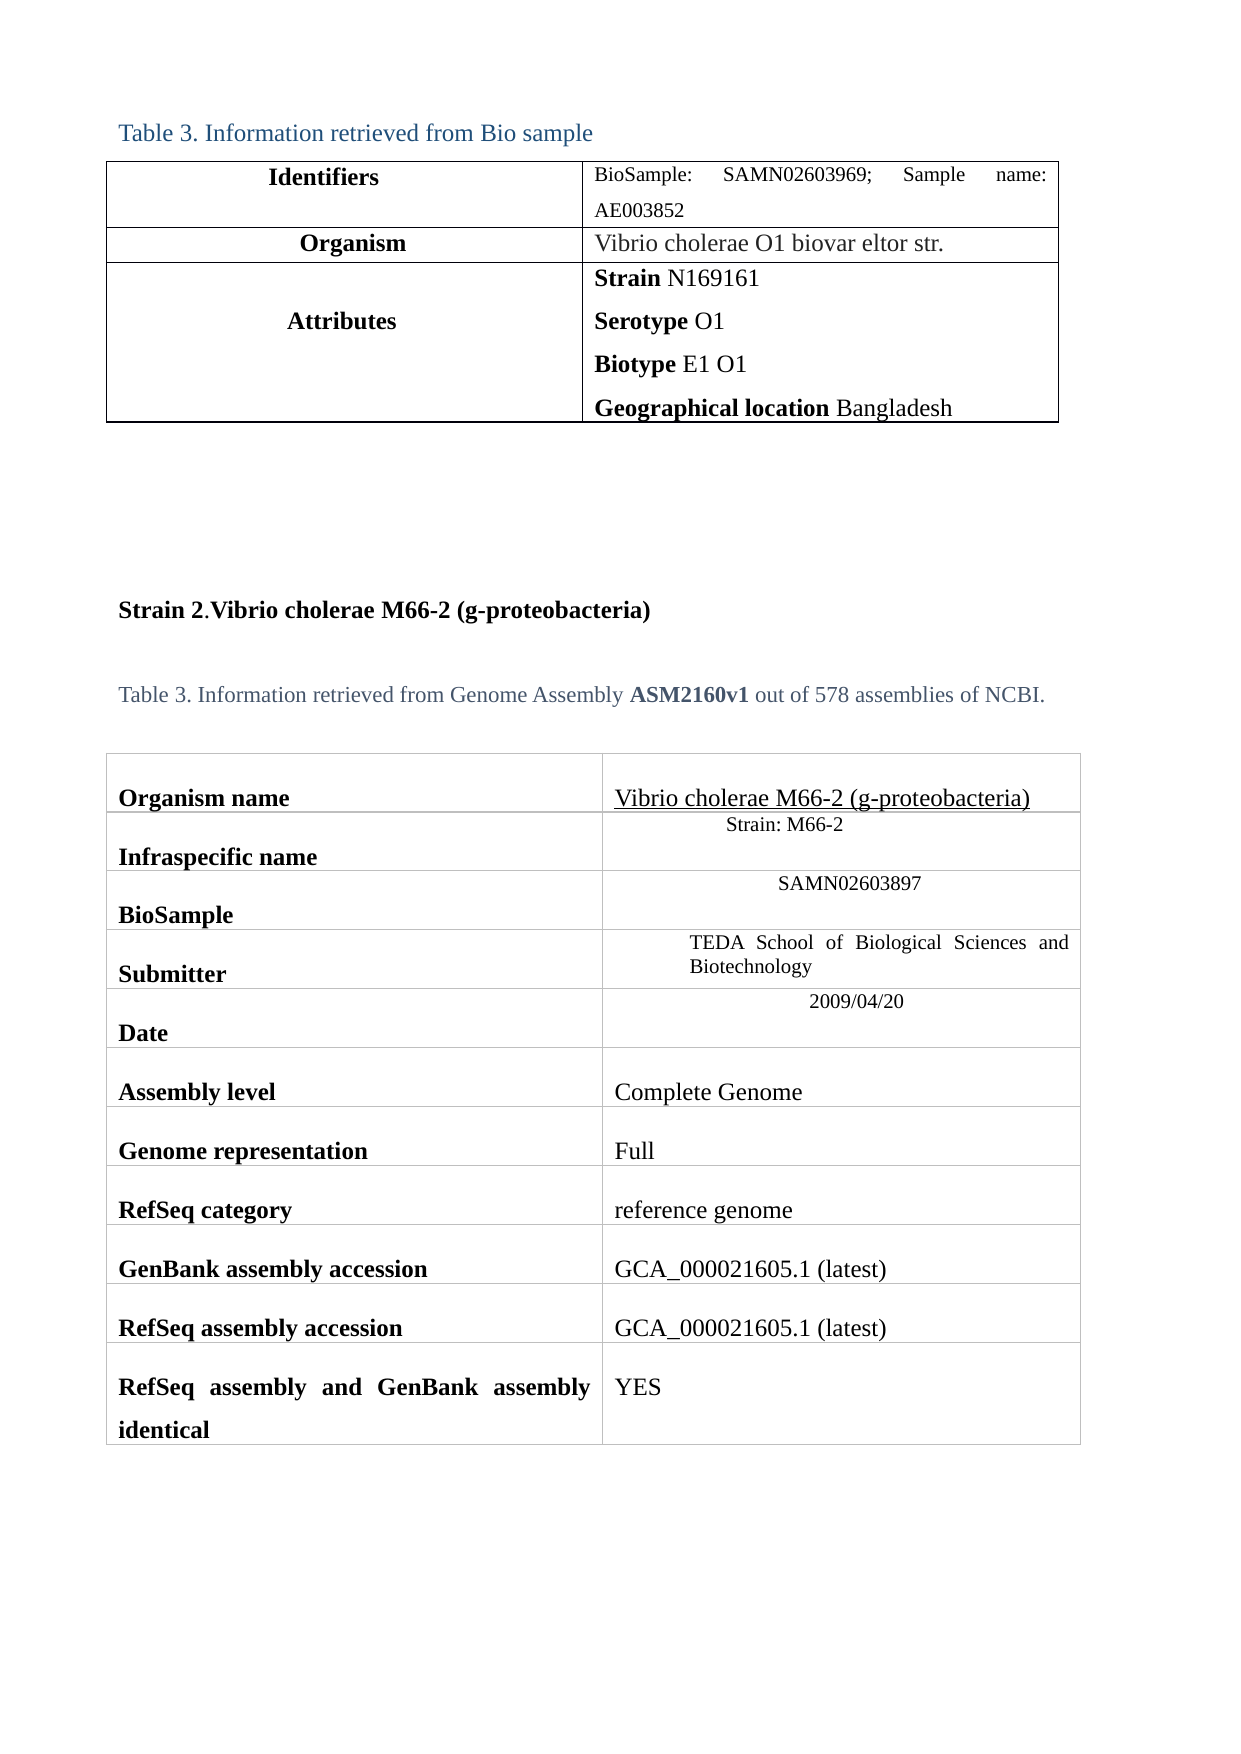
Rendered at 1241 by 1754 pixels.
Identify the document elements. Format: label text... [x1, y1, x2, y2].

table_header Identifiers [107, 162, 582, 227]
table_header Vibrio cholerae M66-2 (g-proteobacteria) [603, 754, 1080, 811]
table_cell GenBank assembly accession [107, 1225, 602, 1283]
table_cell RefSeq assembly accession [107, 1284, 602, 1342]
table_cell Submitter [107, 930, 602, 988]
table_cell RefSeq category [107, 1166, 602, 1224]
table_cell TEDA School of Biological Sciences and Biotechnology [603, 930, 1080, 988]
table_cell Infraspecific name [107, 813, 602, 870]
table_cell SAMN02603897 [603, 871, 1080, 929]
table_cell GCA_000021605.1 (latest) [603, 1225, 1080, 1283]
table_cell 2009/04/20 [603, 989, 1080, 1047]
table_cell Full [603, 1107, 1080, 1165]
table_cell Attributes [107, 263, 582, 421]
table_cell Complete Genome [603, 1048, 1080, 1106]
table_header Organism name [107, 754, 602, 811]
table_cell BioSample [107, 871, 602, 929]
table_cell RefSeq assembly and GenBank assembly identical [107, 1343, 602, 1444]
table_cell Assembly level [107, 1048, 602, 1106]
table_cell Genome representation [107, 1107, 602, 1165]
table_cell Organism [107, 228, 582, 262]
table_header BioSample: SAMN02603969; Sample name: AE003852 [583, 162, 1058, 227]
table_cell GCA_000021605.1 (latest) [603, 1284, 1080, 1342]
table_cell Date [107, 989, 602, 1047]
table_cell Strain: M66-2 [603, 813, 1080, 870]
text Table 3. Information retrieved from Genome Assembly ASM2160v1 out of 578 assemblies of NCBI. [118, 681, 1122, 707]
table_cell YES [603, 1343, 1080, 1444]
table_cell Vibrio cholerae O1 biovar eltor str. [583, 228, 1058, 262]
table_cell Strain N169161 Serotype O1 Biotype E1 O1 Geographical location Bangladesh [583, 263, 1058, 421]
subtitle Strain 2.Vibrio cholerae M66-2 (g-proteobacteria) [118, 595, 1122, 624]
text Table 3. Information retrieved from Bio sample [118, 118, 1122, 147]
table_cell reference genome [603, 1166, 1080, 1224]
